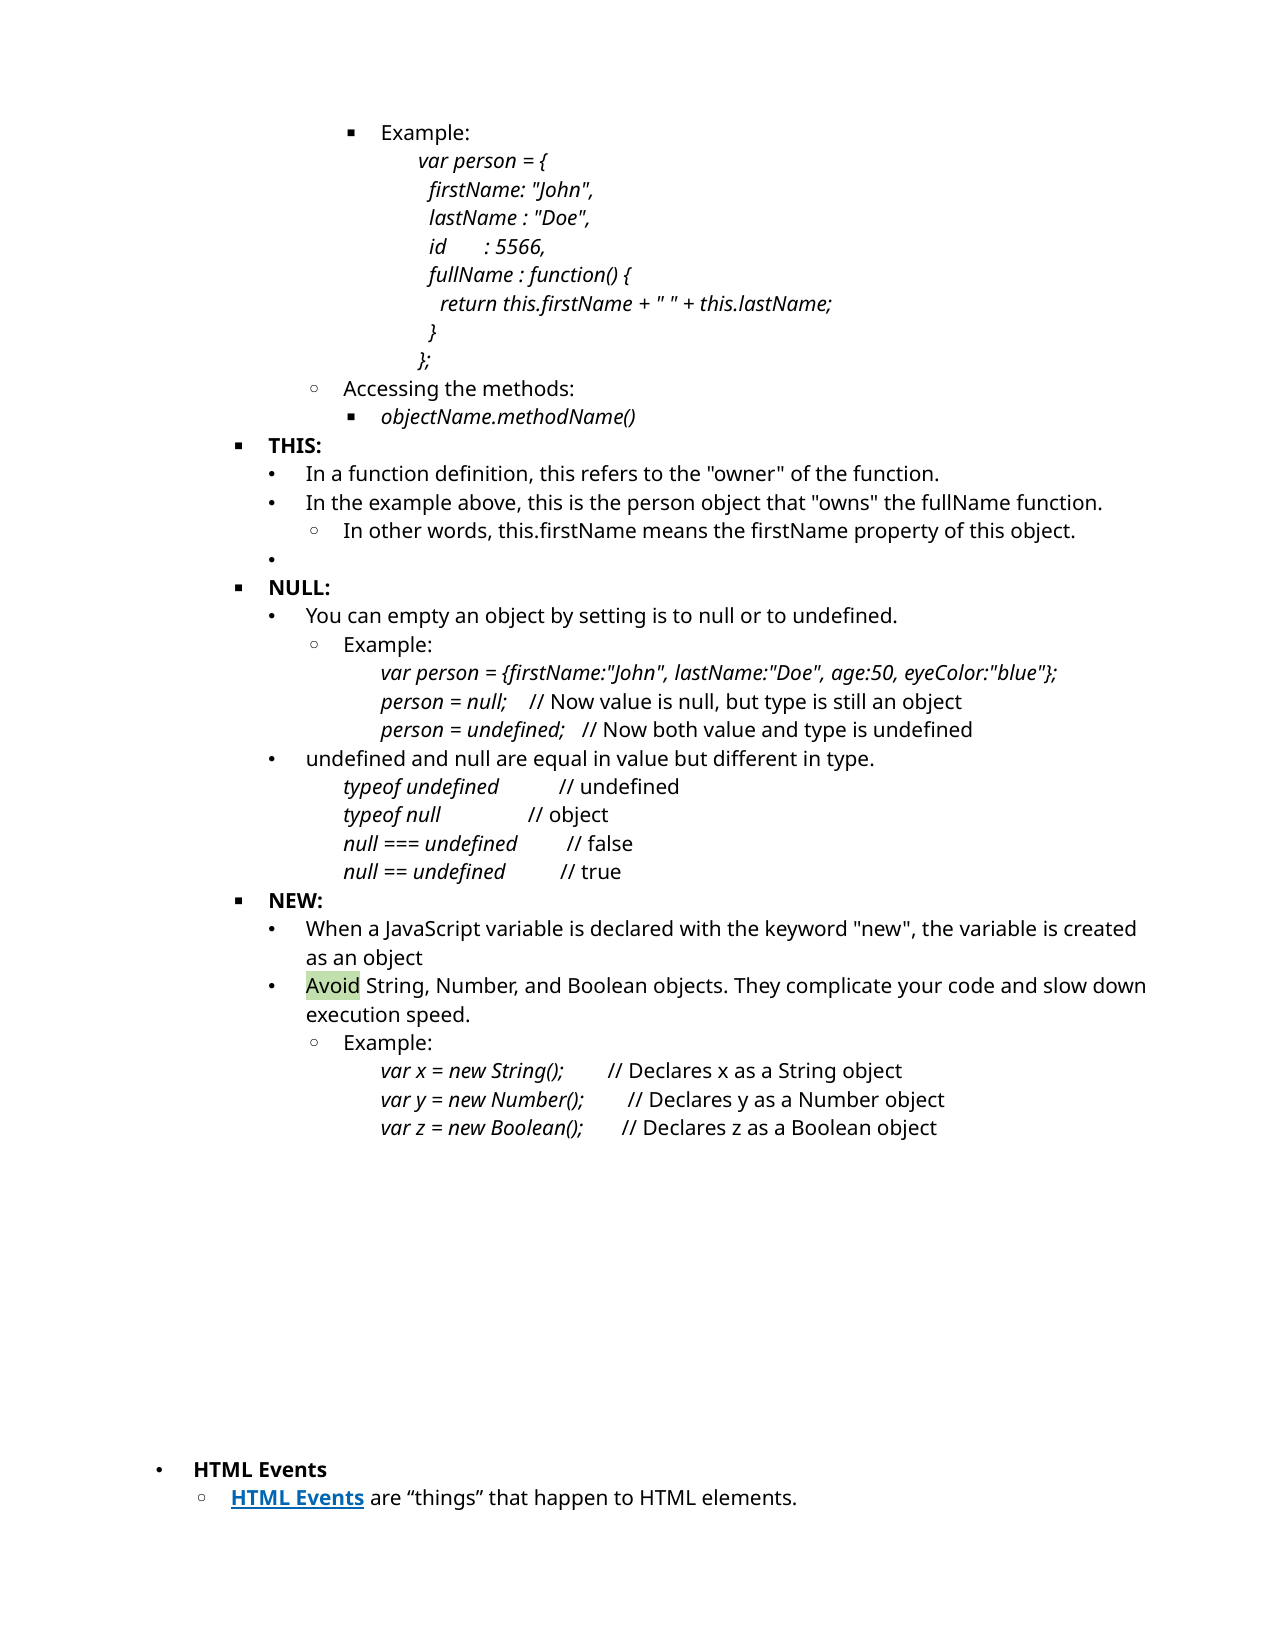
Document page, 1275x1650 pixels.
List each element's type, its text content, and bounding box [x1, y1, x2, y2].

list var y = new Number(); // Declares y as a Number object [343, 1085, 1157, 1113]
list undefined and null are equal in value but different in type. [268, 744, 1157, 772]
list Example: [306, 630, 1157, 658]
list HTML Events [156, 1455, 1157, 1483]
list Accessing the methods: [306, 374, 1157, 402]
list person = undefined; // Now both value and type is undefined [343, 715, 1157, 744]
list Example: [343, 118, 1157, 147]
list THIS: [231, 431, 1157, 459]
list person = null; // Now value is null, but type is still an object [343, 687, 1157, 715]
list return this.firstName + " " + this.lastName; [381, 289, 1157, 317]
list When a JavaScript variable is declared with the keyword "new", the variable is created as an object [268, 914, 1157, 971]
list In the example above, this is the person object that "owns" the fullName function. [268, 488, 1157, 516]
list Avoid String, Number, and Boolean objects. They complicate your code and slow down execution speed. [268, 971, 1157, 1028]
list lastName : "Doe", [381, 203, 1157, 232]
list typeof null // object [306, 801, 1157, 829]
list typeof undefined // undefined [306, 772, 1157, 801]
list In other words, this.firstName means the firstName property of this object. [306, 516, 1157, 545]
list var x = new String(); // Declares x as a String object [343, 1057, 1157, 1085]
list In a function definition, this refers to the "owner" of the function. [268, 459, 1157, 488]
list NEW: [231, 886, 1157, 914]
list HTML Events are “things” that happen to HTML elements. [193, 1483, 1157, 1512]
list fullName : function() { [381, 260, 1157, 289]
list }; [381, 346, 1157, 374]
list } [381, 317, 1157, 346]
list id : 5566, [381, 232, 1157, 260]
list null == undefined // true [306, 857, 1157, 886]
list NULL: [231, 573, 1157, 602]
list You can empty an object by setting is to null or to undefined. [268, 602, 1157, 630]
list var person = { [381, 147, 1157, 175]
list var person = {firstName:"John", lastName:"Doe", age:50, eyeColor:"blue"}; [343, 658, 1157, 687]
list Example: [306, 1028, 1157, 1057]
list var z = new Boolean(); // Declares z as a Boolean object [343, 1113, 1157, 1142]
list null === undefined // false [306, 829, 1157, 857]
list firstName: "John", [381, 175, 1157, 203]
list objectName.methodName() [343, 402, 1157, 431]
